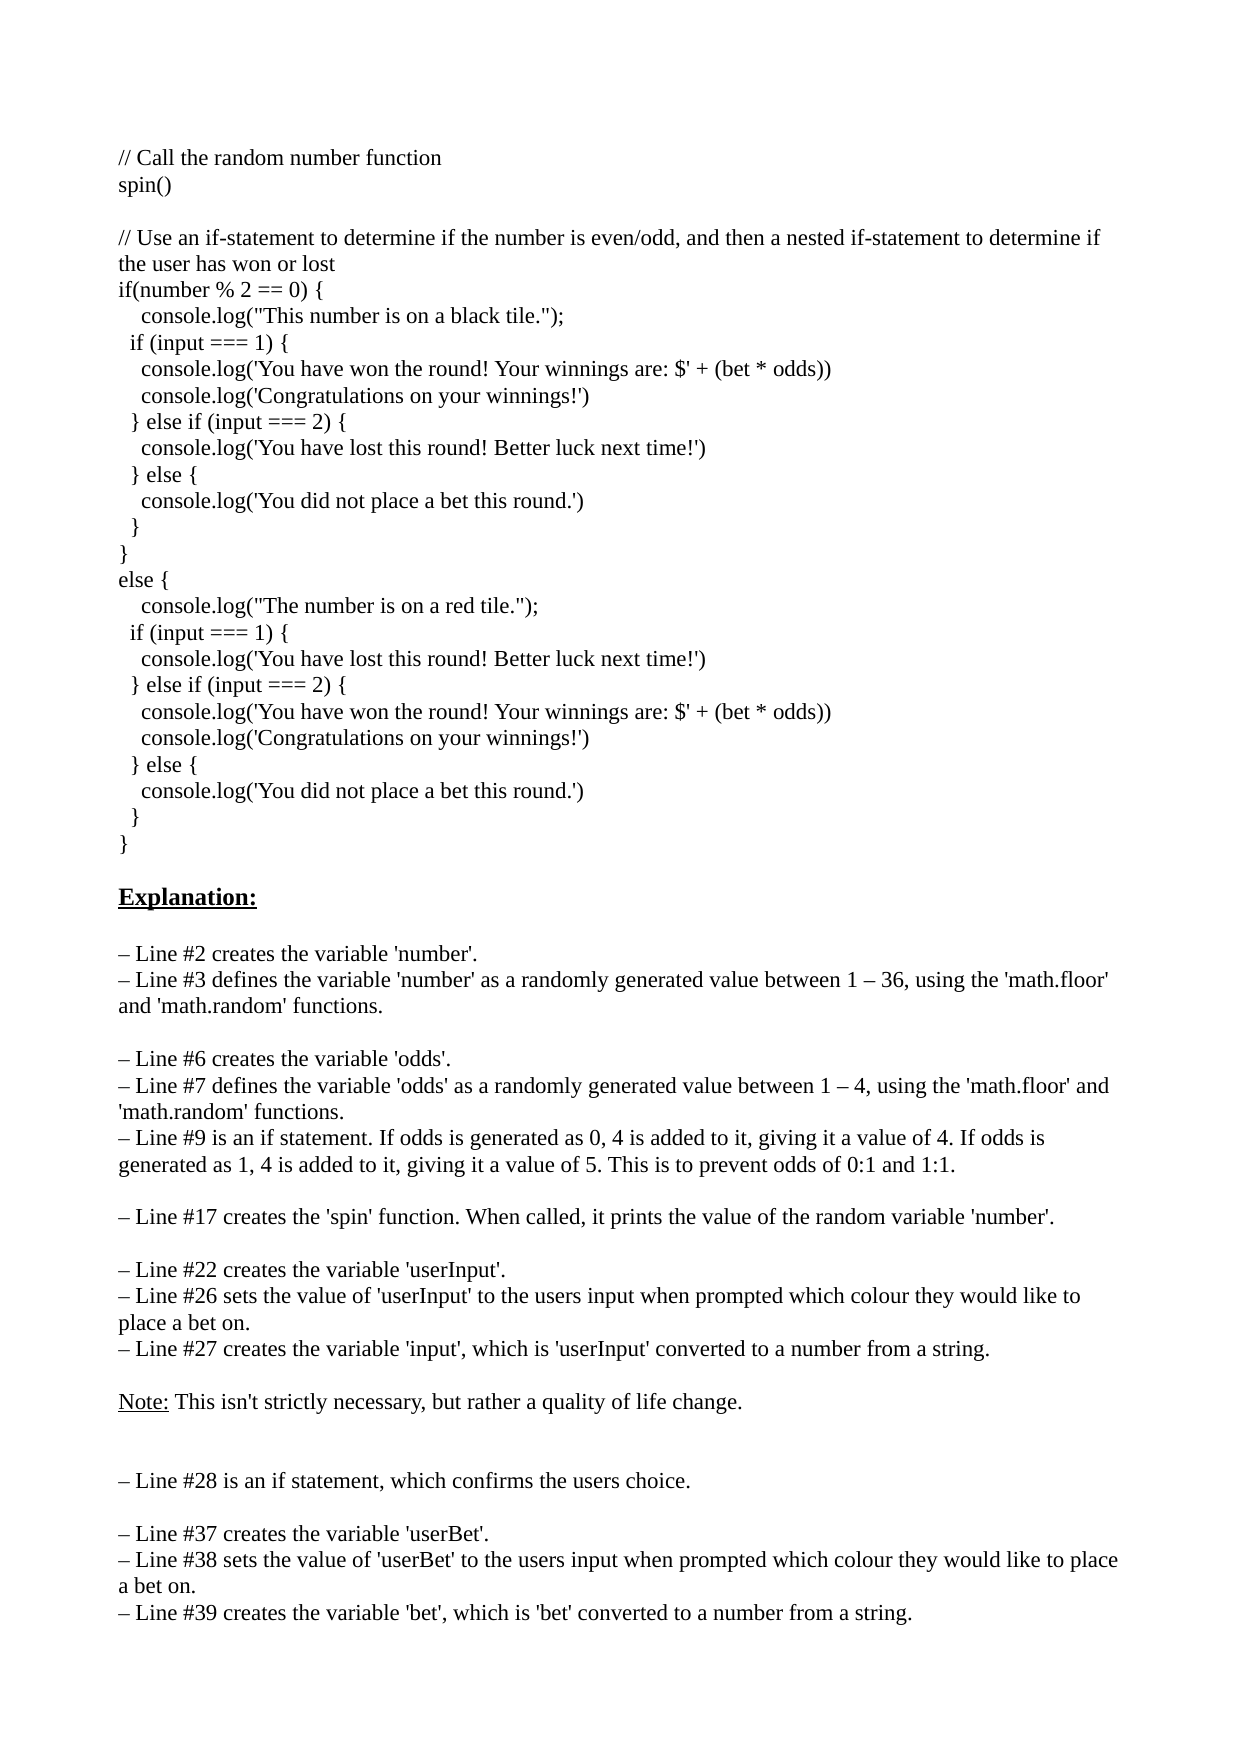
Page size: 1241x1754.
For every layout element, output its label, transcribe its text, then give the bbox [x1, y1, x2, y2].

text spin() [118, 171, 1122, 197]
text – Line #27 creates the variable 'input', which is 'userInput' converted to a number from a string. [118, 1335, 1122, 1362]
text if(number % 2 == 0) { [118, 276, 1122, 303]
text – Line #28 is an if statement, which confirms the users choice. [118, 1467, 1122, 1493]
text console.log('You have won the round! Your winnings are: $' + (bet * odds)) [118, 698, 1122, 724]
text – Line #6 creates the variable 'odds'. [118, 1045, 1122, 1072]
text } else { [118, 751, 1122, 777]
text – Line #39 creates the variable 'bet', which is 'bet' converted to a number from a string. [118, 1599, 1122, 1625]
text // Call the random number function [118, 144, 1122, 171]
text } else if (input === 2) { [118, 672, 1122, 698]
text console.log('Congratulations on your winnings!') [118, 382, 1122, 408]
text Explanation: [118, 882, 1122, 911]
text console.log('Congratulations on your winnings!') [118, 724, 1122, 751]
text – Line #17 creates the 'spin' function. When called, it prints the value of the random variable 'number'. [118, 1203, 1122, 1230]
text console.log('You did not place a bet this round.') [118, 777, 1122, 803]
text } [118, 830, 1122, 856]
text else { [118, 566, 1122, 592]
text console.log('You did not place a bet this round.') [118, 487, 1122, 513]
text console.log('You have lost this round! Better luck next time!') [118, 645, 1122, 672]
text } else { [118, 461, 1122, 487]
text – Line #2 creates the variable 'number'. [118, 940, 1122, 966]
text console.log('You have won the round! Your winnings are: $' + (bet * odds)) [118, 355, 1122, 382]
text console.log("The number is on a red tile."); [118, 592, 1122, 619]
text Note: This isn't strictly necessary, but rather a quality of life change. [118, 1388, 1122, 1414]
text – Line #3 defines the variable 'number' as a randomly generated value between 1 – 36, using the 'math.floor' and 'math.random' functions. [118, 966, 1122, 1019]
text – Line #26 sets the value of 'userInput' to the users input when prompted which colour they would like to place a bet on. [118, 1282, 1122, 1335]
text // Use an if-statement to determine if the number is even/odd, and then a nested if-statement to determine if the user has won or lost [118, 223, 1122, 276]
text } [118, 803, 1122, 830]
text if (input === 1) { [118, 619, 1122, 645]
text console.log('You have lost this round! Better luck next time!') [118, 434, 1122, 461]
text – Line #38 sets the value of 'userBet' to the users input when prompted which colour they would like to place a bet on. [118, 1546, 1122, 1599]
text – Line #22 creates the variable 'userInput'. [118, 1256, 1122, 1282]
text } [118, 513, 1122, 540]
text console.log("This number is on a black tile."); [118, 303, 1122, 329]
text if (input === 1) { [118, 329, 1122, 355]
text – Line #37 creates the variable 'userBet'. [118, 1520, 1122, 1546]
text } else if (input === 2) { [118, 408, 1122, 434]
text } [118, 540, 1122, 566]
text – Line #7 defines the variable 'odds' as a randomly generated value between 1 – 4, using the 'math.floor' and 'math.random' functions. [118, 1072, 1122, 1124]
text – Line #9 is an if statement. If odds is generated as 0, 4 is added to it, giving it a value of 4. If odds is generated as 1, 4 is added to it, giving it a value of 5. This is to prevent odds of 0:1 and 1:1. [118, 1124, 1122, 1177]
